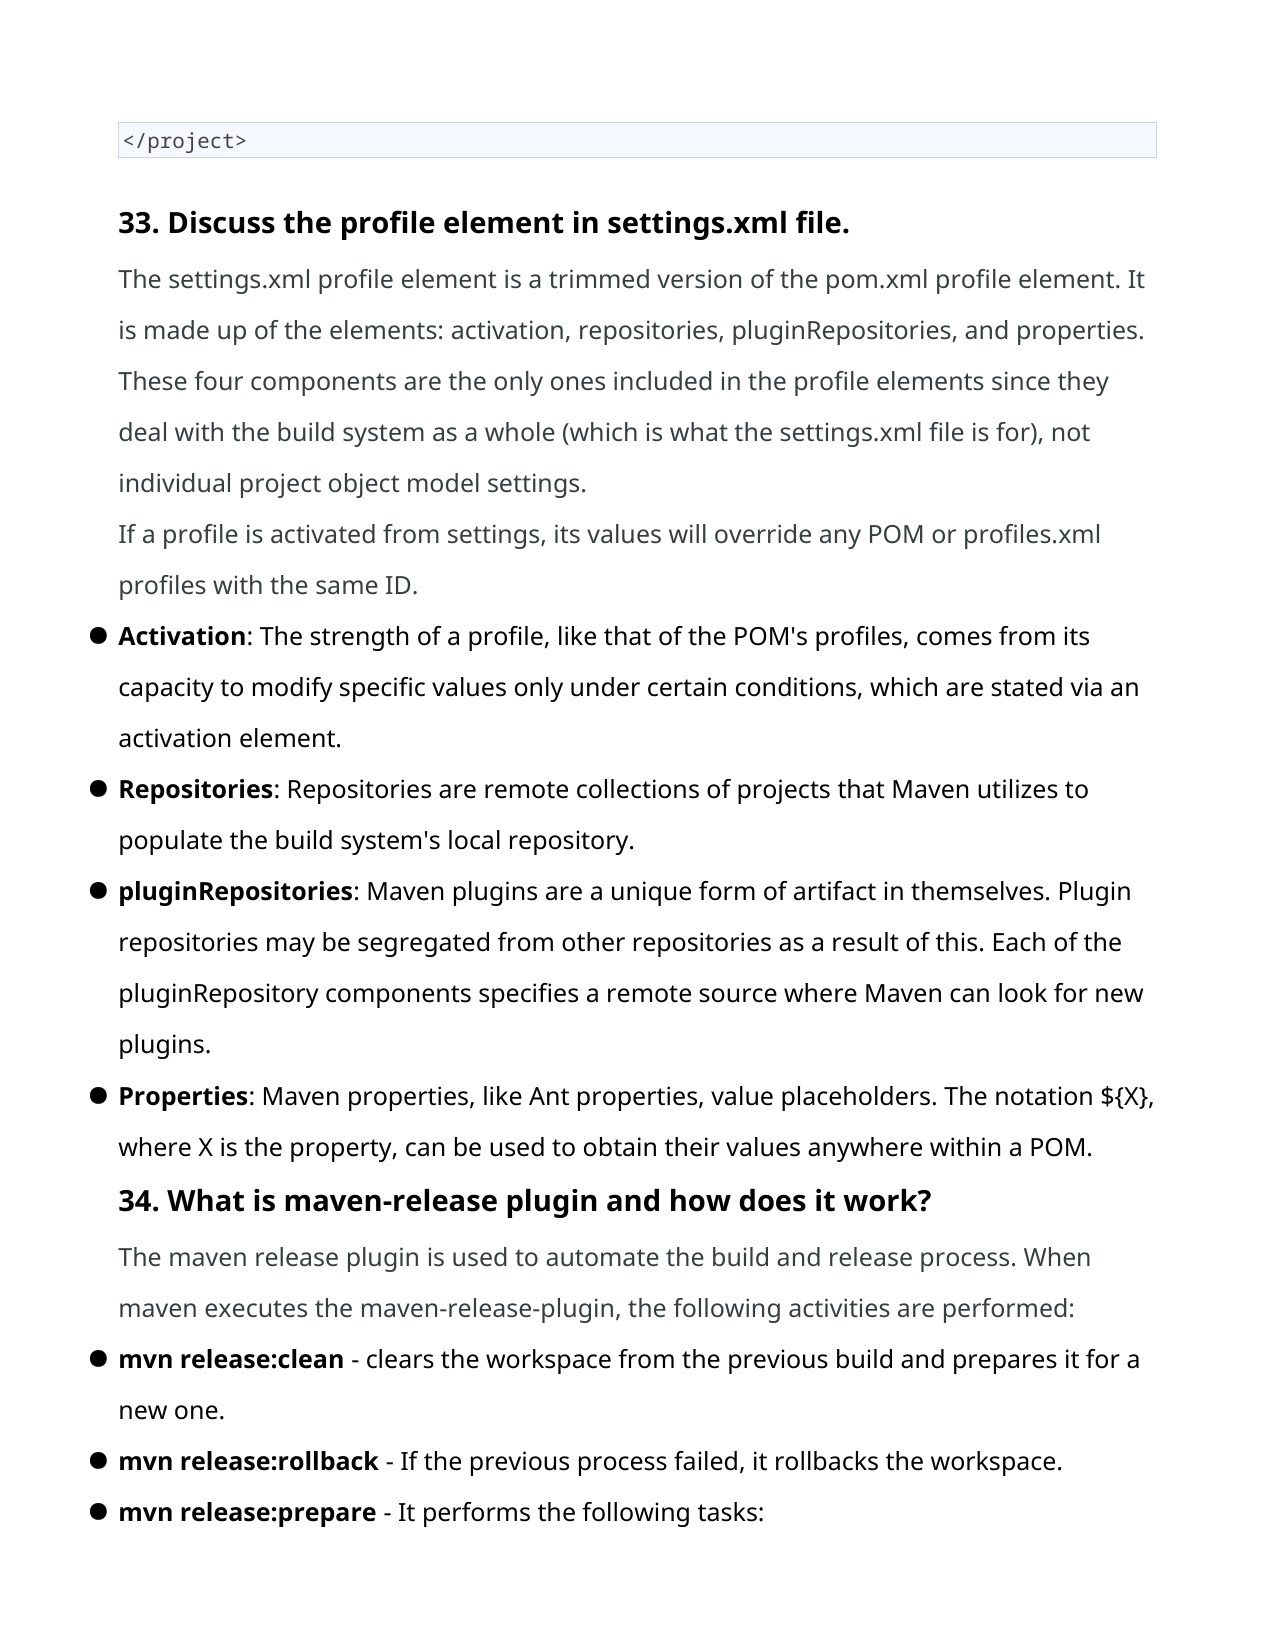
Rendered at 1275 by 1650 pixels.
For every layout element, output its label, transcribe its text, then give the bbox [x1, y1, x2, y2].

list mvn release:rollback - If the previous process failed, it rollbacks the workspace. [118, 1444, 1157, 1478]
text If a profile is activated from settings, its values will override any POM or profiles.xml profiles with the same ID. [118, 517, 1157, 602]
list mvn release:prepare - It performs the following tasks: [118, 1495, 1157, 1529]
text </project> [119, 123, 1156, 157]
list Properties: Maven properties, like Ant properties, value placeholders. The notation ${X}, where X is the property, can be used to obtain their values anywhere within a POM. [118, 1078, 1157, 1163]
subtitle 34. What is maven-release plugin and how does it work? [118, 1180, 1157, 1220]
text The maven release plugin is used to automate the build and release process. When maven executes the maven-release-plugin, the following activities are performed: [118, 1240, 1157, 1325]
list Activation: The strength of a profile, like that of the POM's profiles, comes from its capacity to modify specific values only under certain conditions, which are stated via an activation element. [118, 619, 1157, 755]
list Repositories: Repositories are remote collections of projects that Maven utilizes to populate the build system's local repository. [118, 772, 1157, 857]
list mvn release:clean - clears the workspace from the previous build and prepares it for a new one. [118, 1342, 1157, 1427]
subtitle 33. Discuss the profile element in settings.xml file. [118, 202, 1157, 242]
list pluginRepositories: Maven plugins are a unique form of artifact in themselves. Plugin repositories may be segregated from other repositories as a result of this. Each of the pluginRepository components specifies a remote source where Maven can look for new plugins. [118, 874, 1157, 1061]
text The settings.xml profile element is a trimmed version of the pom.xml profile element. It is made up of the elements: activation, repositories, pluginRepositories, and properties. These four components are the only ones included in the profile elements since they deal with the build system as a whole (which is what the settings.xml file is for), not individual project object model settings. [118, 262, 1157, 500]
